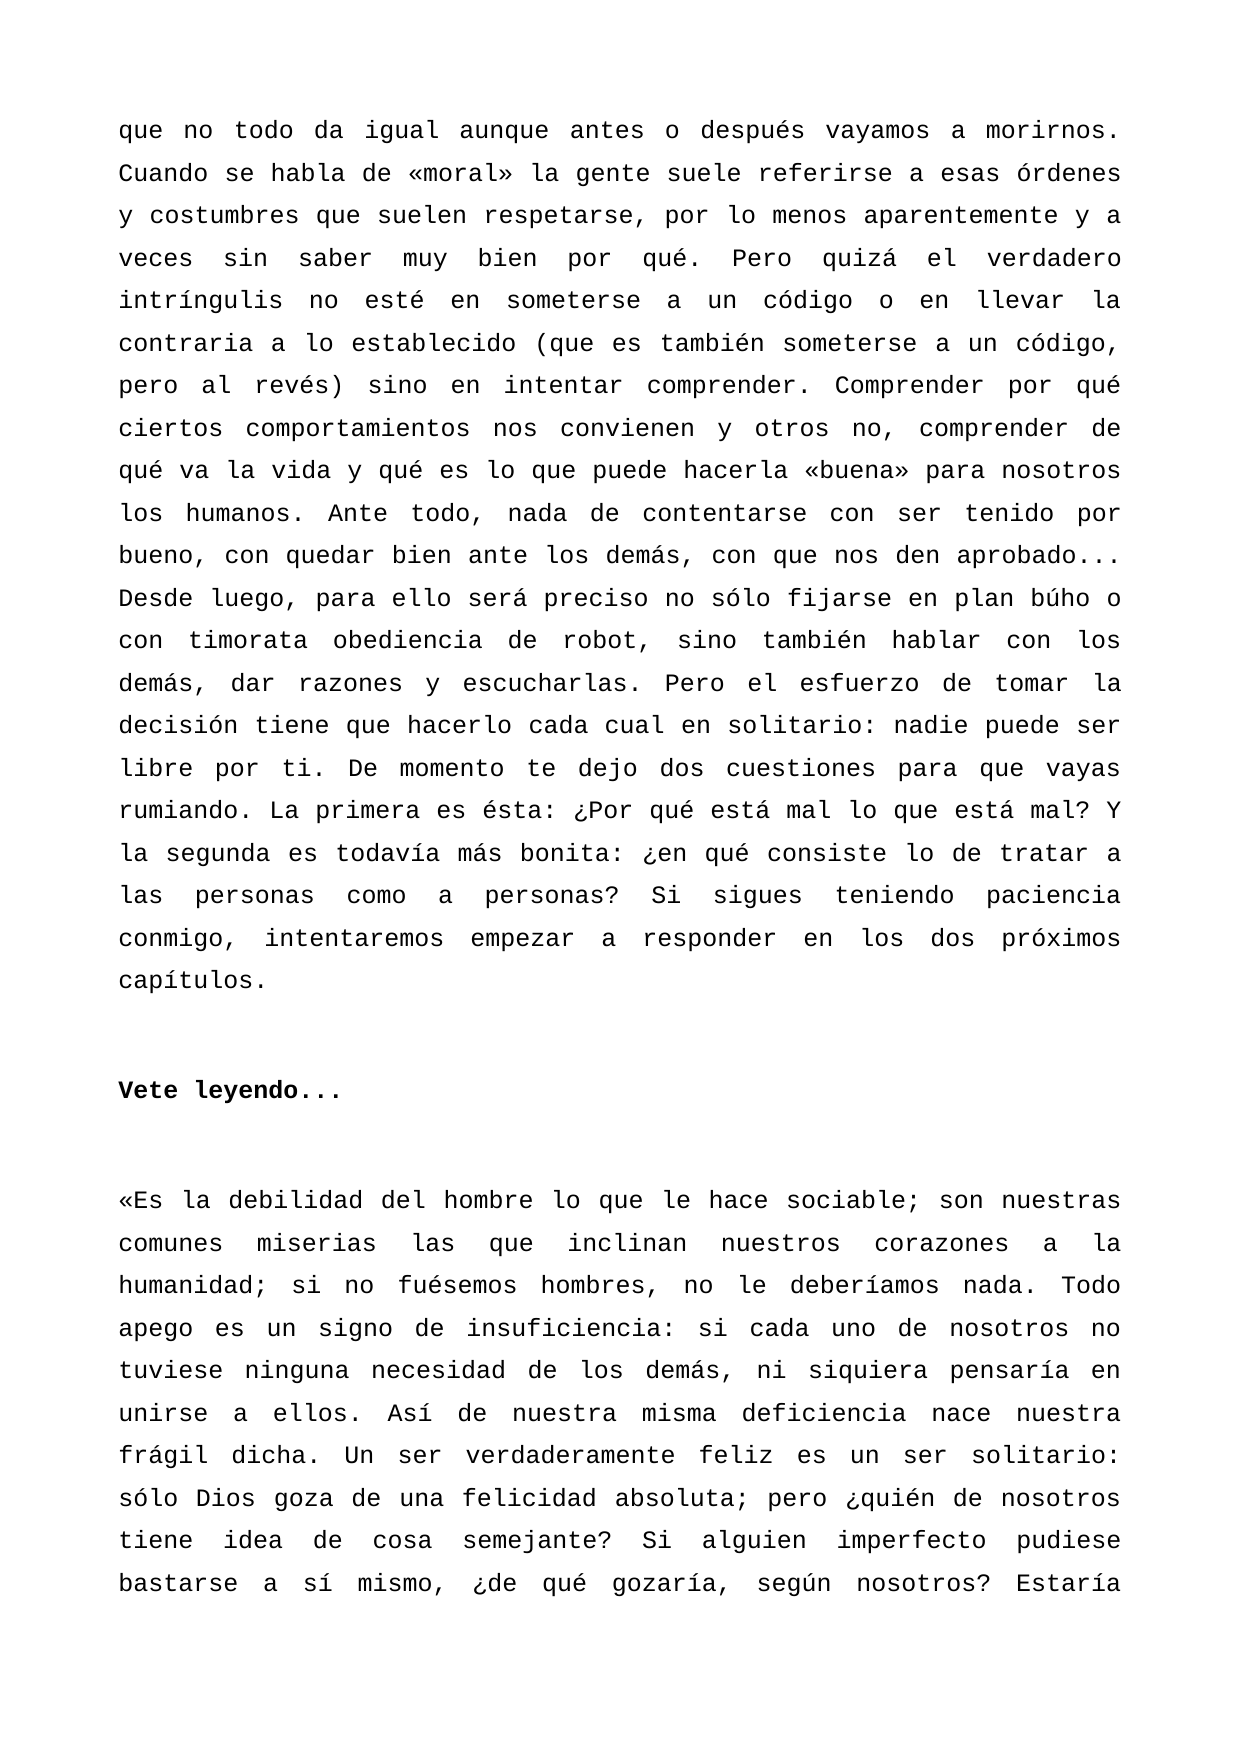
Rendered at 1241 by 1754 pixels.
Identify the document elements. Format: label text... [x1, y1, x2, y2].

text «Es la debilidad del hombre lo que le hace sociable; son nuestras comunes miserias las que inclinan nuestros corazones a la humanidad; si no fuésemos hombres, no le deberíamos nada. Todo apego es un signo de insuficiencia: si cada uno de nosotros no tuviese ninguna necesidad de los demás, ni siquiera pensaría en unirse a ellos. Así de nuestra misma deficiencia nace nuestra frágil dicha. Un ser verdaderamente feliz es un ser solitario: sólo Dios goza de una felicidad absoluta; pero ¿quién de nosotros tiene idea de cosa semejante? Si alguien imperfecto pudiese bastarse a sí mismo, ¿de qué gozaría, según nosotros? Estaría [118, 1188, 1122, 1599]
text Vete leyendo... [118, 1078, 1122, 1106]
text que no todo da igual aunque antes o después vayamos a morirnos. Cuando se habla de «moral» la gente suele referirse a esas órdenes y costumbres que suelen respetarse, por lo menos aparentemente y a veces sin saber muy bien por qué. Pero quizá el verdadero intríngulis no esté en someterse a un código o en llevar la contraria a lo establecido (que es también someterse a un código, pero al revés) sino en intentar comprender. Comprender por qué ciertos comportamientos nos convienen y otros no, comprender de qué va la vida y qué es lo que puede hacerla «buena» para nosotros los humanos. Ante todo, nada de contentarse con ser tenido por bueno, con quedar bien ante los demás, con que nos den aprobado... Desde luego, para ello será preciso no sólo fijarse en plan búho o con timorata obediencia de robot, sino también hablar con los demás, dar razones y escucharlas. Pero el esfuerzo de tomar la decisión tiene que hacerlo cada cual en solitario: nadie puede ser libre por ti. De momento te dejo dos cuestiones para que vayas rumiando. La primera es ésta: ¿Por qué está mal lo que está mal? Y la segunda es todavía más bonita: ¿en qué consiste lo de tratar a las personas como a personas? Si sigues teniendo paciencia conmigo, intentaremos empezar a responder en los dos próximos capítulos. [118, 118, 1122, 996]
